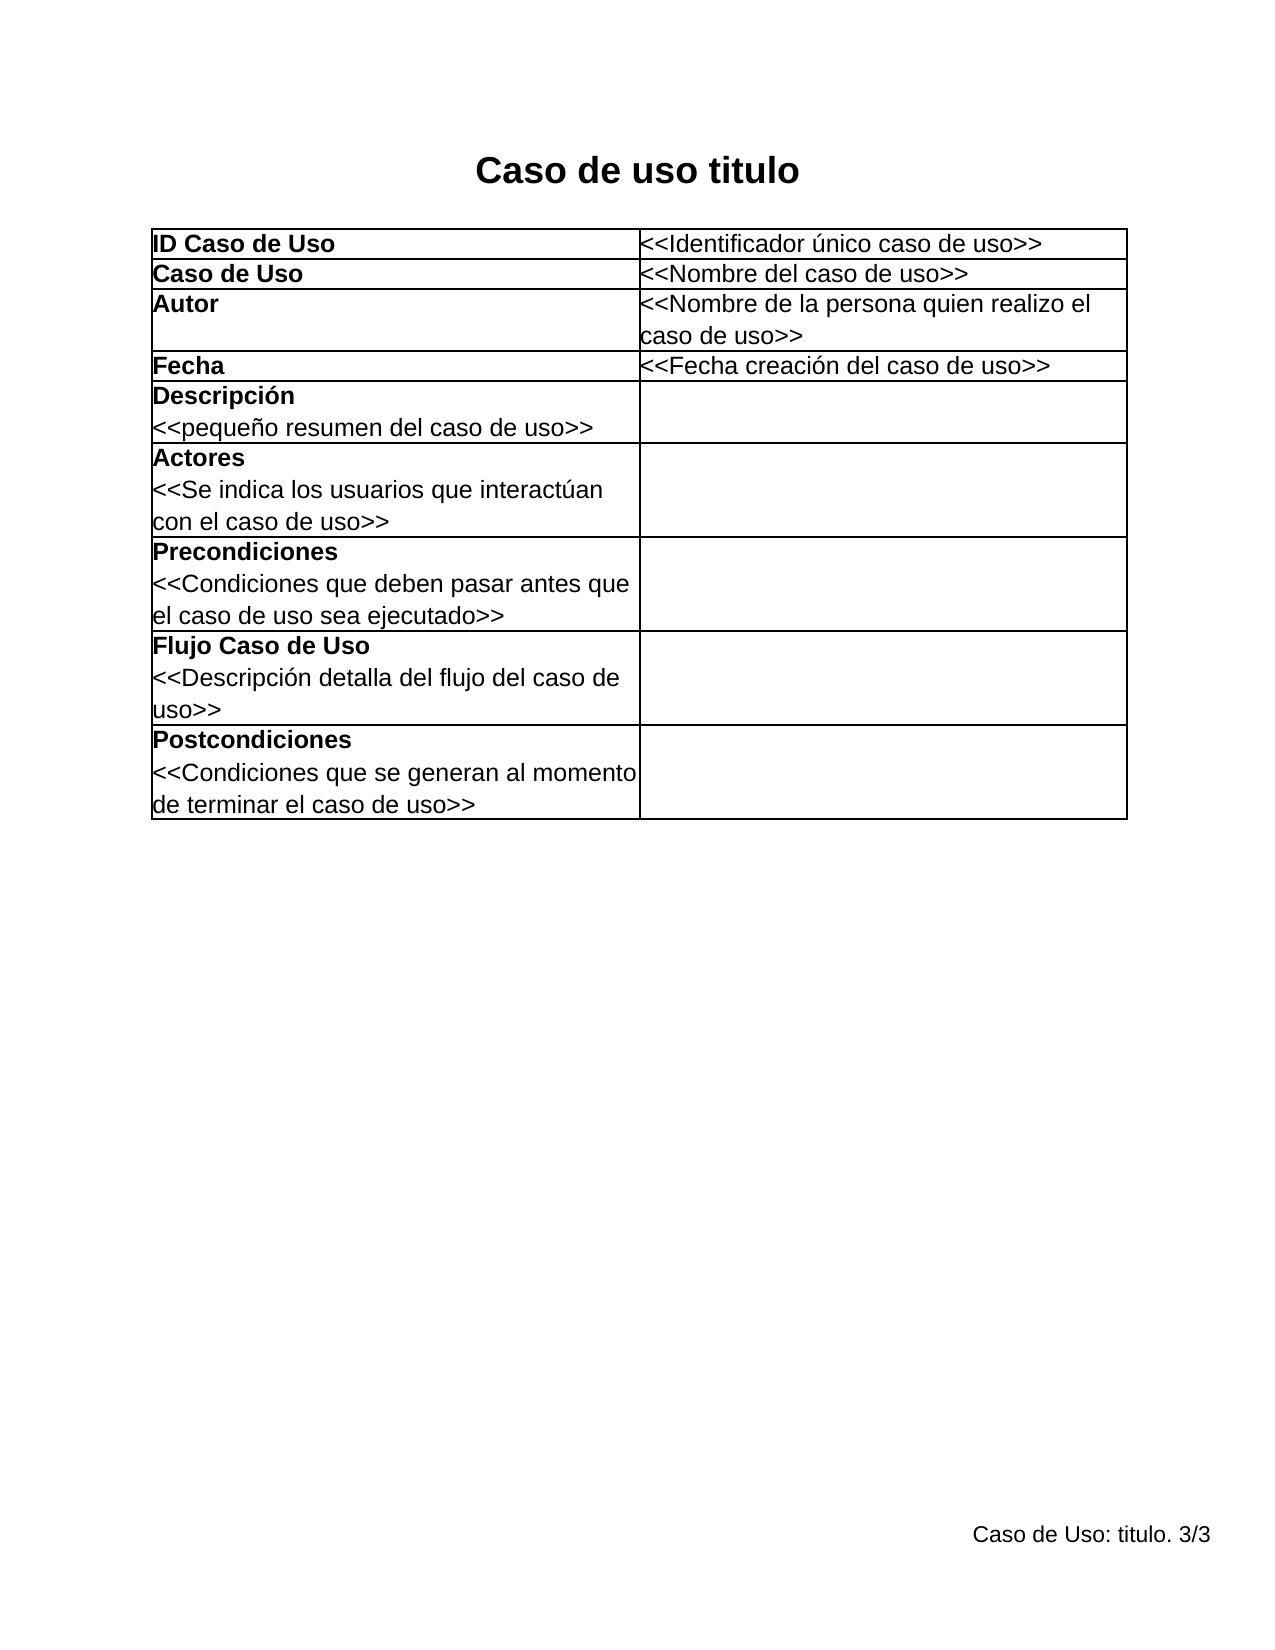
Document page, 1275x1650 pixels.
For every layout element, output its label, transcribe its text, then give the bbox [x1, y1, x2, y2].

table_cell <<Fecha creación del caso de uso>> [641, 352, 1126, 379]
table_cell [641, 444, 1126, 536]
table_cell Flujo Caso de Uso <<Descripción detalla del flujo del caso de uso>> [153, 632, 639, 724]
table_cell Postcondiciones <<Condiciones que se generan al momento de terminar el caso de uso>> [153, 726, 639, 818]
table_cell Fecha [153, 352, 639, 379]
table_cell <<Nombre del caso de uso>> [641, 260, 1126, 287]
table_cell Caso de Uso [153, 260, 639, 287]
table_cell Actores <<Se indica los usuarios que interactúan con el caso de uso>> [153, 444, 639, 536]
table_cell [641, 538, 1126, 630]
table_cell [641, 726, 1126, 818]
table_header ID Caso de Uso [153, 230, 639, 257]
table_cell <<Nombre de la persona quien realizo el caso de uso>> [641, 290, 1126, 349]
table_cell [641, 632, 1126, 724]
table_header <<Identificador único caso de uso>> [641, 230, 1126, 257]
text Caso de uso titulo [150, 150, 1125, 192]
table_cell [641, 382, 1126, 442]
table_cell Autor [153, 290, 639, 349]
table_cell Descripción <<pequeño resumen del caso de uso>> [153, 382, 639, 442]
table_cell Precondiciones <<Condiciones que deben pasar antes que el caso de uso sea ejecutado>> [153, 538, 639, 630]
